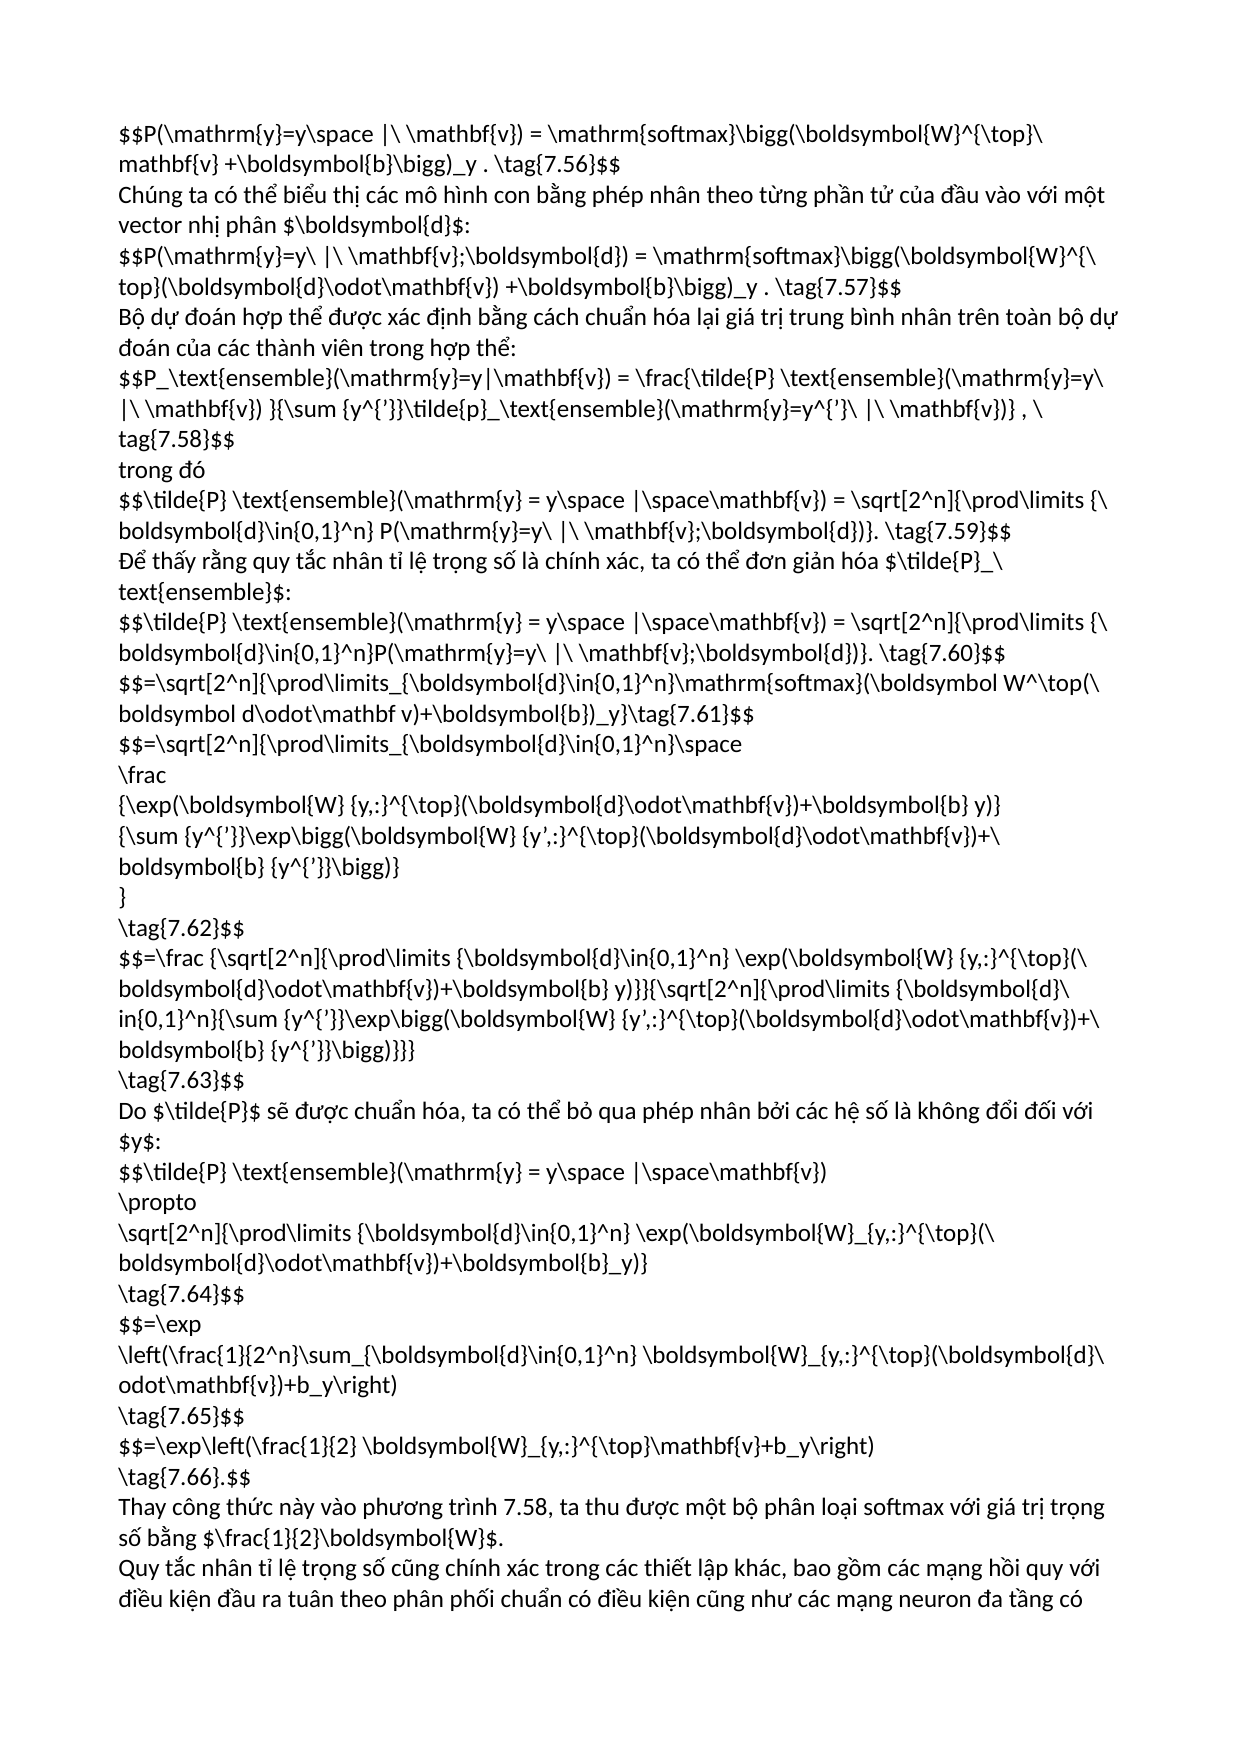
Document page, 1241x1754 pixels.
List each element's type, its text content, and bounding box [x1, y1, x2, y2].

text \sqrt[2^n]{\prod\limits {\boldsymbol{d}\in{0,1}^n} \exp(\boldsymbol{W}_{y,:}^{\top}(\boldsymbol{d}\odot\mathbf{v})+\boldsymbol{b}_y)} [118, 1217, 1122, 1278]
text {\exp(\boldsymbol{W} {y,:}^{\top}(\boldsymbol{d}\odot\mathbf{v})+\boldsymbol{b} y)} [118, 789, 1122, 820]
text $$\tilde{P} \text{ensemble}(\mathrm{y} = y\space |\space\mathbf{v}) = \sqrt[2^n]{\prod\limits {\boldsymbol{d}\in{0,1}^n}P(\mathrm{y}=y\ |\ \mathbf{v};\boldsymbol{d})}. \tag{7.60}$$ [118, 606, 1122, 667]
text $$=\frac {\sqrt[2^n]{\prod\limits {\boldsymbol{d}\in{0,1}^n} \exp(\boldsymbol{W} {y,:}^{\top}(\boldsymbol{d}\odot\mathbf{v})+\boldsymbol{b} y)}}{\sqrt[2^n]{\prod\limits {\boldsymbol{d}\in{0,1}^n}{\sum {y^{’}}\exp\bigg(\boldsymbol{W} {y’,:}^{\top}(\boldsymbol{d}\odot\mathbf{v})+\boldsymbol{b} {y^{’}}\bigg)}}} [118, 942, 1122, 1064]
text \frac [118, 759, 1122, 789]
text Bộ dự đoán hợp thể được xác định bằng cách chuẩn hóa lại giá trị trung bình nhân trên toàn bộ dự đoán của các thành viên trong hợp thể: [118, 301, 1122, 362]
text \propto [118, 1186, 1122, 1217]
text Để thấy rằng quy tắc nhân tỉ lệ trọng số là chính xác, ta có thể đơn giản hóa $\tilde{P}_\text{ensemble}$: [118, 545, 1122, 606]
text $$=\exp\left(\frac{1}{2} \boldsymbol{W}_{y,:}^{\top}\mathbf{v}+b_y\right) [118, 1431, 1122, 1461]
text Thay công thức này vào phương trình 7.58, ta thu được một bộ phân loại softmax với giá trị trọng số bằng $\frac{1}{2}\boldsymbol{W}$. [118, 1492, 1122, 1553]
text } [118, 881, 1122, 912]
text $$=\sqrt[2^n]{\prod\limits_{\boldsymbol{d}\in{0,1}^n}\space [118, 728, 1122, 759]
text \tag{7.65}$$ [118, 1400, 1122, 1431]
text trong đó [118, 454, 1122, 484]
text $$\tilde{P} \text{ensemble}(\mathrm{y} = y\space |\space\mathbf{v}) = \sqrt[2^n]{\prod\limits {\boldsymbol{d}\in{0,1}^n} P(\mathrm{y}=y\ |\ \mathbf{v};\boldsymbol{d})}. \tag{7.59}$$ [118, 484, 1122, 545]
text Do $\tilde{P}$ sẽ được chuẩn hóa, ta có thể bỏ qua phép nhân bởi các hệ số là không đổi đối với $y$: [118, 1095, 1122, 1156]
text \tag{7.66}.$$ [118, 1461, 1122, 1492]
text $$P_\text{ensemble}(\mathrm{y}=y|\mathbf{v}) = \frac{\tilde{P} \text{ensemble}(\mathrm{y}=y\ |\ \mathbf{v}) }{\sum {y^{’}}\tilde{p}_\text{ensemble}(\mathrm{y}=y^{’}\ |\ \mathbf{v})} , \tag{7.58}$$ [118, 362, 1122, 454]
text $$=\exp [118, 1308, 1122, 1339]
text \tag{7.64}$$ [118, 1278, 1122, 1308]
text $$P(\mathrm{y}=y\space |\ \mathbf{v}) = \mathrm{softmax}\bigg(\boldsymbol{W}^{\top}\mathbf{v} +\boldsymbol{b}\bigg)_y . \tag{7.56}$$ [118, 118, 1122, 179]
text {\sum {y^{’}}\exp\bigg(\boldsymbol{W} {y’,:}^{\top}(\boldsymbol{d}\odot\mathbf{v})+\boldsymbol{b} {y^{’}}\bigg)} [118, 820, 1122, 881]
text \left(\frac{1}{2^n}\sum_{\boldsymbol{d}\in{0,1}^n} \boldsymbol{W}_{y,:}^{\top}(\boldsymbol{d}\odot\mathbf{v})+b_y\right) [118, 1339, 1122, 1400]
text \tag{7.63}$$ [118, 1064, 1122, 1095]
text $$=\sqrt[2^n]{\prod\limits_{\boldsymbol{d}\in{0,1}^n}\mathrm{softmax}(\boldsymbol W^\top(\boldsymbol d\odot\mathbf v)+\boldsymbol{b})_y}\tag{7.61}$$ [118, 667, 1122, 728]
text Chúng ta có thể biểu thị các mô hình con bằng phép nhân theo từng phần tử của đầu vào với một vector nhị phân $\boldsymbol{d}$: [118, 179, 1122, 240]
text $$P(\mathrm{y}=y\ |\ \mathbf{v};\boldsymbol{d}) = \mathrm{softmax}\bigg(\boldsymbol{W}^{\top}(\boldsymbol{d}\odot\mathbf{v}) +\boldsymbol{b}\bigg)_y . \tag{7.57}$$ [118, 240, 1122, 301]
text Quy tắc nhân tỉ lệ trọng số cũng chính xác trong các thiết lập khác, bao gồm các mạng hồi quy với điều kiện đầu ra tuân theo phân phối chuẩn có điều kiện cũng như các mạng neuron đa tầng có [118, 1553, 1122, 1614]
text $$\tilde{P} \text{ensemble}(\mathrm{y} = y\space |\space\mathbf{v}) [118, 1156, 1122, 1186]
text \tag{7.62}$$ [118, 912, 1122, 942]
